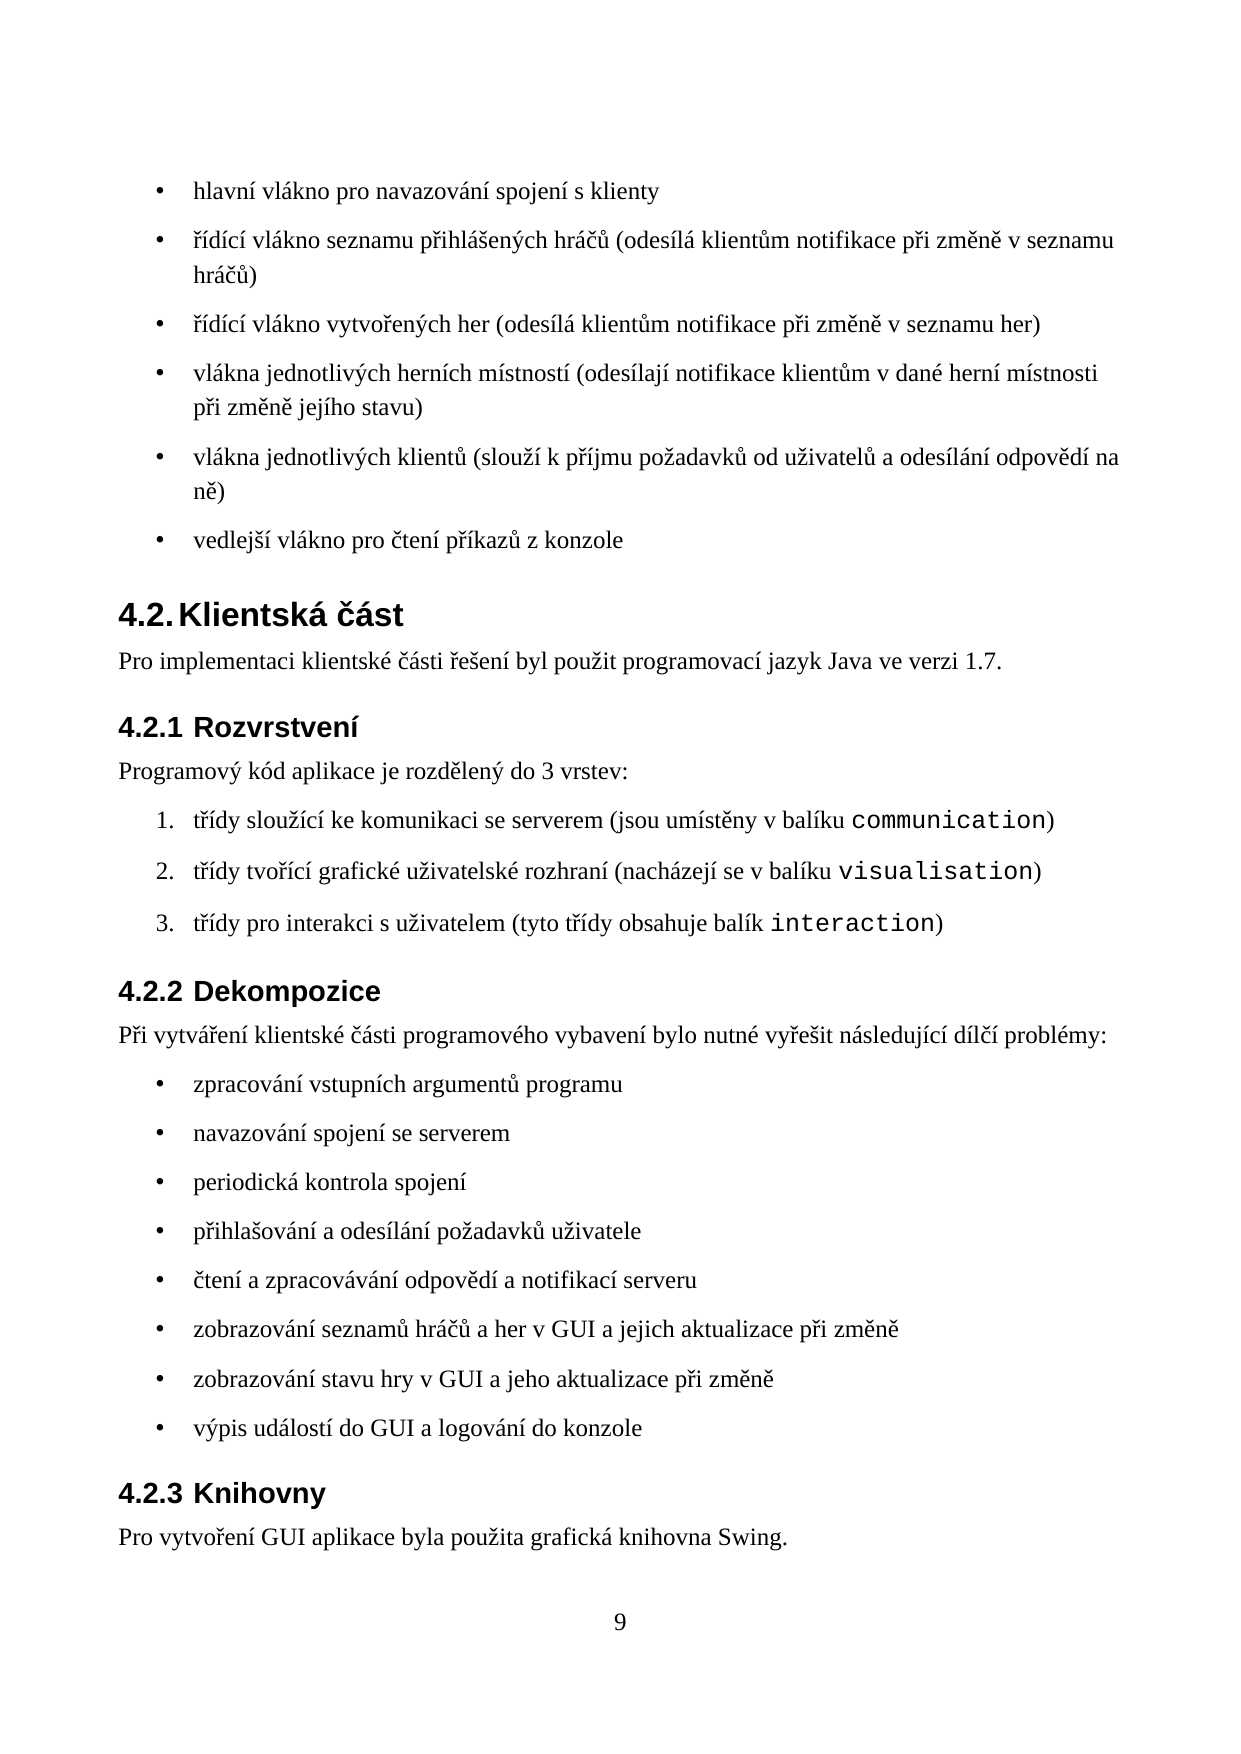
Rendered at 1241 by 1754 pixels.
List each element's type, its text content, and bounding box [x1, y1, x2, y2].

list řídící vlákno seznamu přihlášených hráčů (odesílá klientům notifikace při změně v seznamu hráčů) [156, 225, 1122, 289]
list přihlašování a odesílání požadavků uživatele [156, 1216, 1122, 1245]
subtitle Knihovny [118, 1476, 1122, 1510]
list vedlejší vlákno pro čtení příkazů z konzole [156, 525, 1122, 554]
list zpracování vstupních argumentů programu [156, 1069, 1122, 1098]
text Pro vytvoření GUI aplikace byla použita grafická knihovna Swing. [118, 1522, 1122, 1551]
subtitle Rozvrstvení [118, 710, 1122, 743]
list zobrazování stavu hry v GUI a jeho aktualizace při změně [156, 1364, 1122, 1392]
list hlavní vlákno pro navazování spojení s klienty [156, 176, 1122, 205]
list třídy tvořící grafické uživatelské rozhraní (nacházejí se v balíku visualisation) [156, 856, 1122, 887]
subtitle Klientská část [118, 595, 1122, 634]
text Pro implementaci klientské části řešení byl použit programovací jazyk Java ve verzi 1.7. [118, 646, 1122, 675]
list čtení a zpracovávání odpovědí a notifikací serveru [156, 1266, 1122, 1294]
text Programový kód aplikace je rozdělený do 3 vrstev: [118, 756, 1122, 784]
subtitle Dekompozice [118, 974, 1122, 1008]
list vlákna jednotlivých herních místností (odesílají notifikace klientům v dané herní místnosti při změně jejího stavu) [156, 358, 1122, 421]
list zobrazování seznamů hráčů a her v GUI a jejich aktualizace při změně [156, 1314, 1122, 1343]
list navazování spojení se serverem [156, 1118, 1122, 1147]
text Při vytváření klientské části programového vybavení bylo nutné vyřešit následující dílčí problémy: [118, 1020, 1122, 1049]
list vlákna jednotlivých klientů (slouží k příjmu požadavků od uživatelů a odesílání odpovědí na ně) [156, 442, 1122, 505]
list třídy sloužící ke komunikaci se serverem (jsou umístěny v balíku communication) [156, 805, 1122, 836]
list periodická kontrola spojení [156, 1167, 1122, 1196]
list výpis událostí do GUI a logování do konzole [156, 1413, 1122, 1441]
list třídy pro interakci s uživatelem (tyto třídy obsahuje balík interaction) [156, 908, 1122, 939]
list řídící vlákno vytvořených her (odesílá klientům notifikace při změně v seznamu her) [156, 309, 1122, 338]
